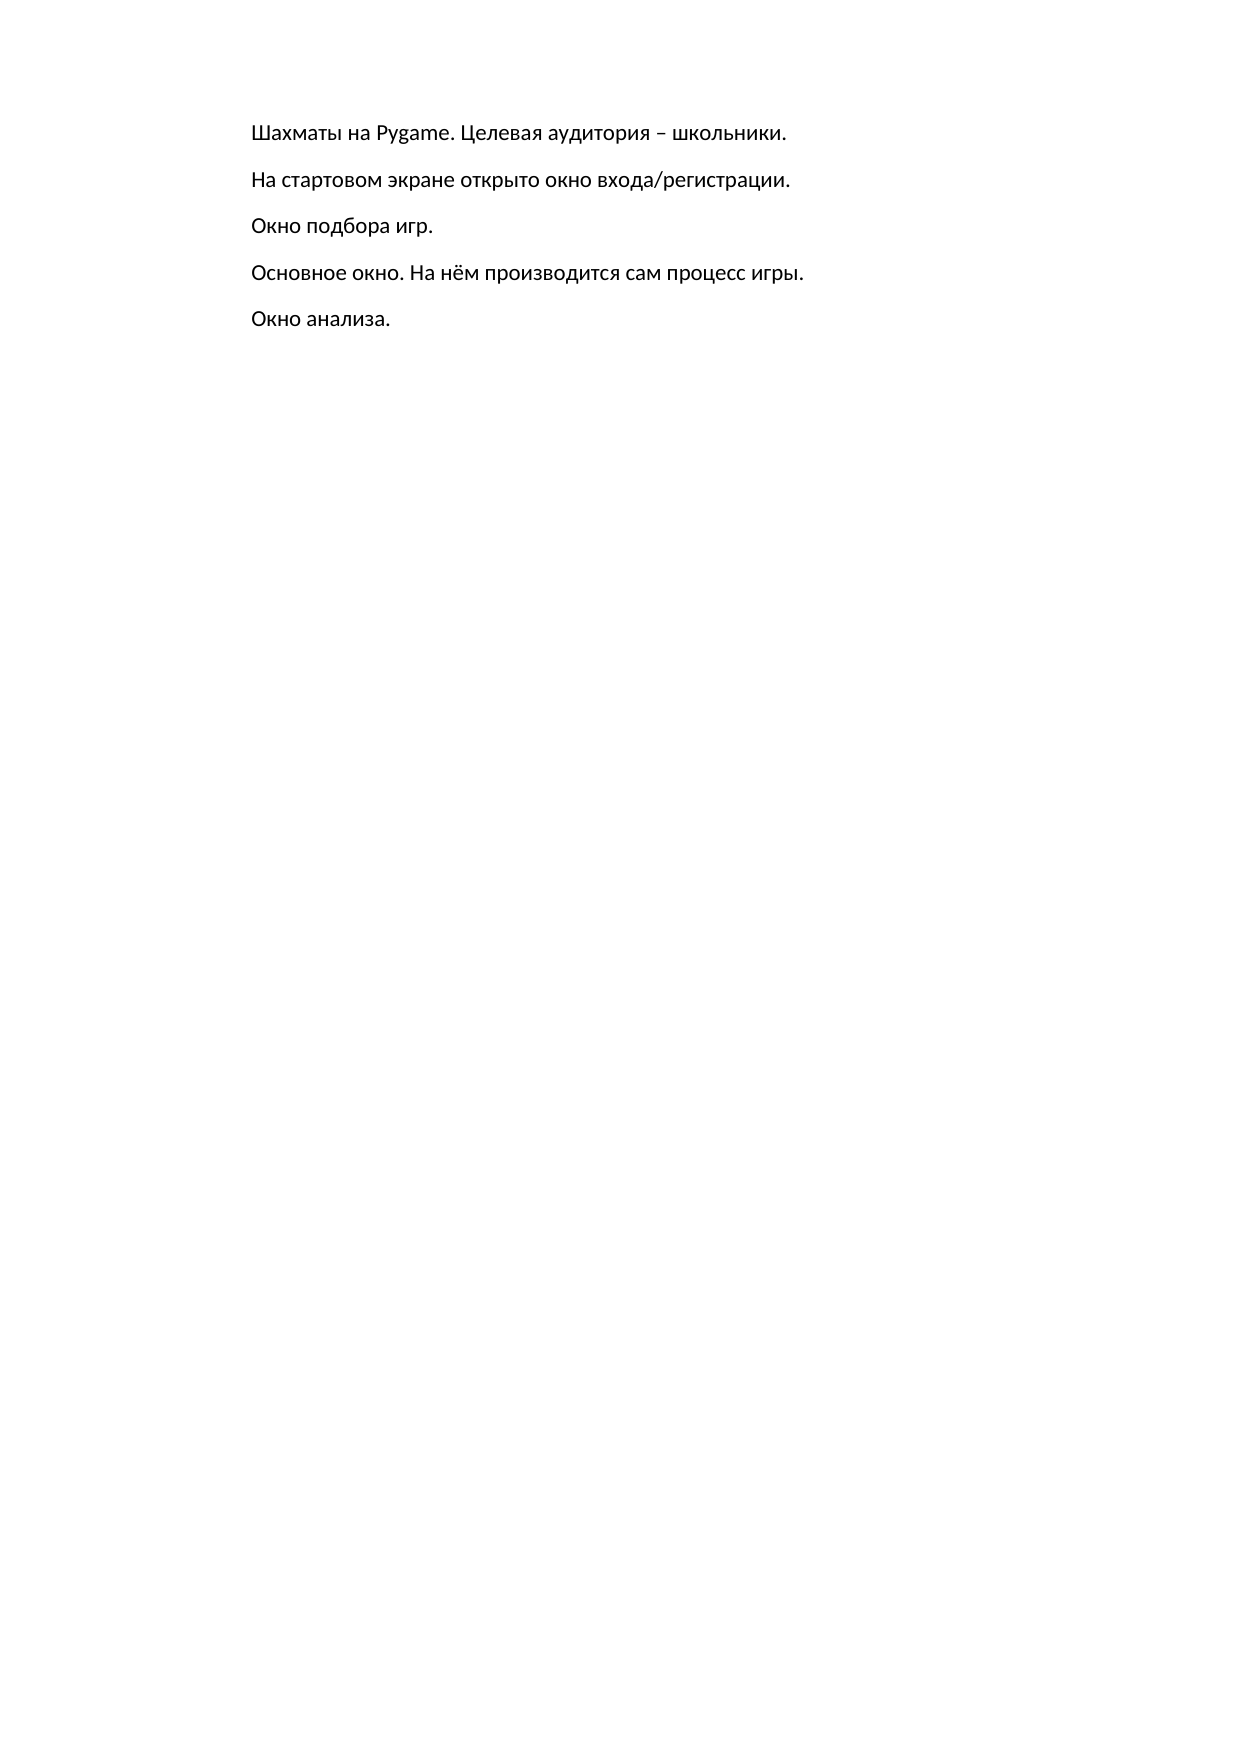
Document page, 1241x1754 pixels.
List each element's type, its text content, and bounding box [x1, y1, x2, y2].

text Окно подбора игр. [177, 211, 1152, 239]
text Окно анализа. [177, 304, 1152, 332]
text Основное окно. На нём производится сам процесс игры. [177, 258, 1152, 286]
text На стартовом экране открыто окно входа/регистрации. [177, 165, 1152, 193]
text Шахматы на Pygame. Целевая аудитория – школьники. [177, 118, 1152, 146]
